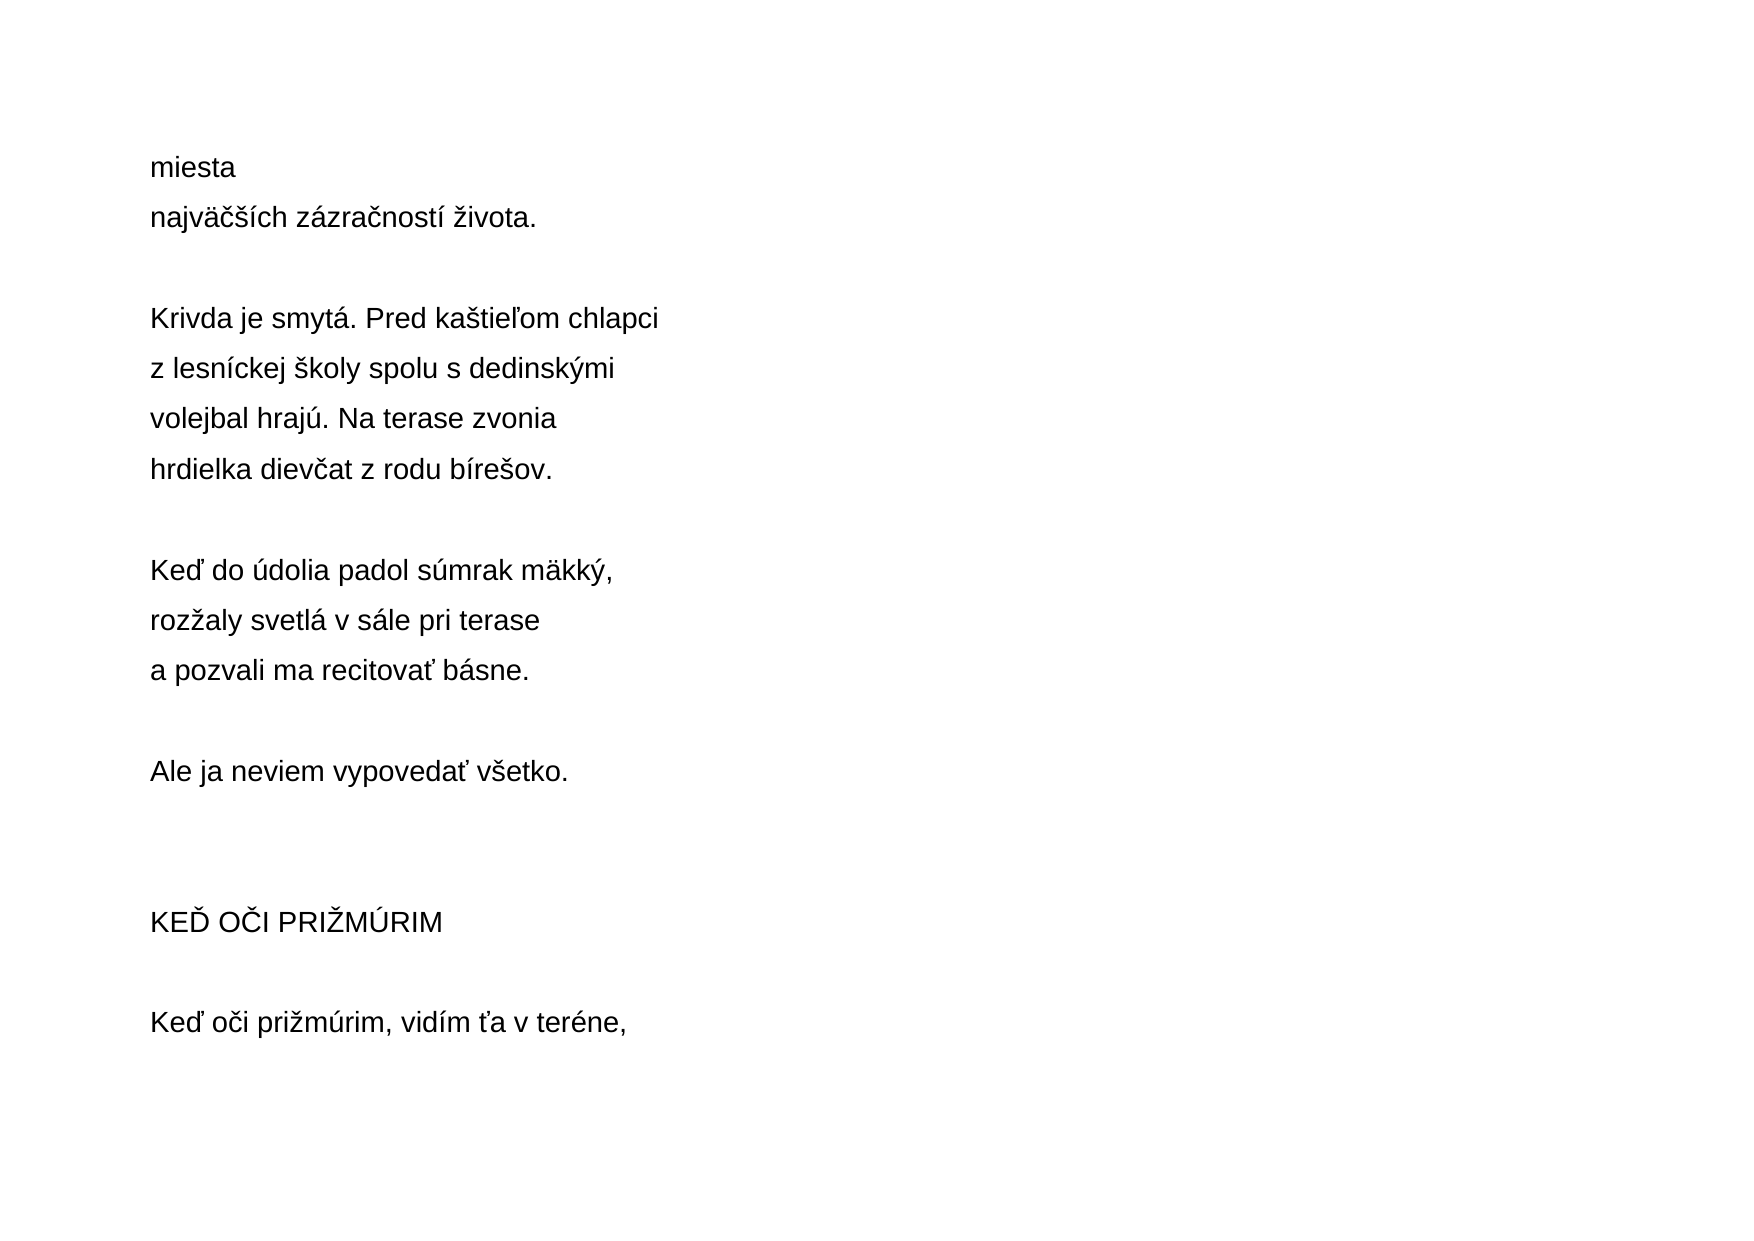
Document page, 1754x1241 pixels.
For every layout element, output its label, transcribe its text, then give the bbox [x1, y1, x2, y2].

text rozžaly svetlá v sále pri terase [150, 603, 1243, 636]
text z lesníckej školy spolu s dedinskými [150, 351, 1243, 385]
text hrdielka dievčat z rodu bírešov. [150, 452, 1243, 485]
text KEĎ OČI PRIŽMÚRIM [150, 905, 1243, 938]
text Keď oči prižmúrim, vidím ťa v teréne, [150, 1005, 1243, 1039]
text Keď do údolia padol súmrak mäkký, [150, 552, 1243, 586]
text volejbal hrajú. Na terase zvonia [150, 402, 1243, 435]
text miesta [150, 150, 1243, 183]
text Ale ja neviem vypovedať všetko. [150, 754, 1243, 787]
text najväčších zázračností života. [150, 200, 1243, 234]
text Krivda je smytá. Pred kaštieľom chlapci [150, 301, 1243, 334]
text a pozvali ma recitovať básne. [150, 653, 1243, 687]
